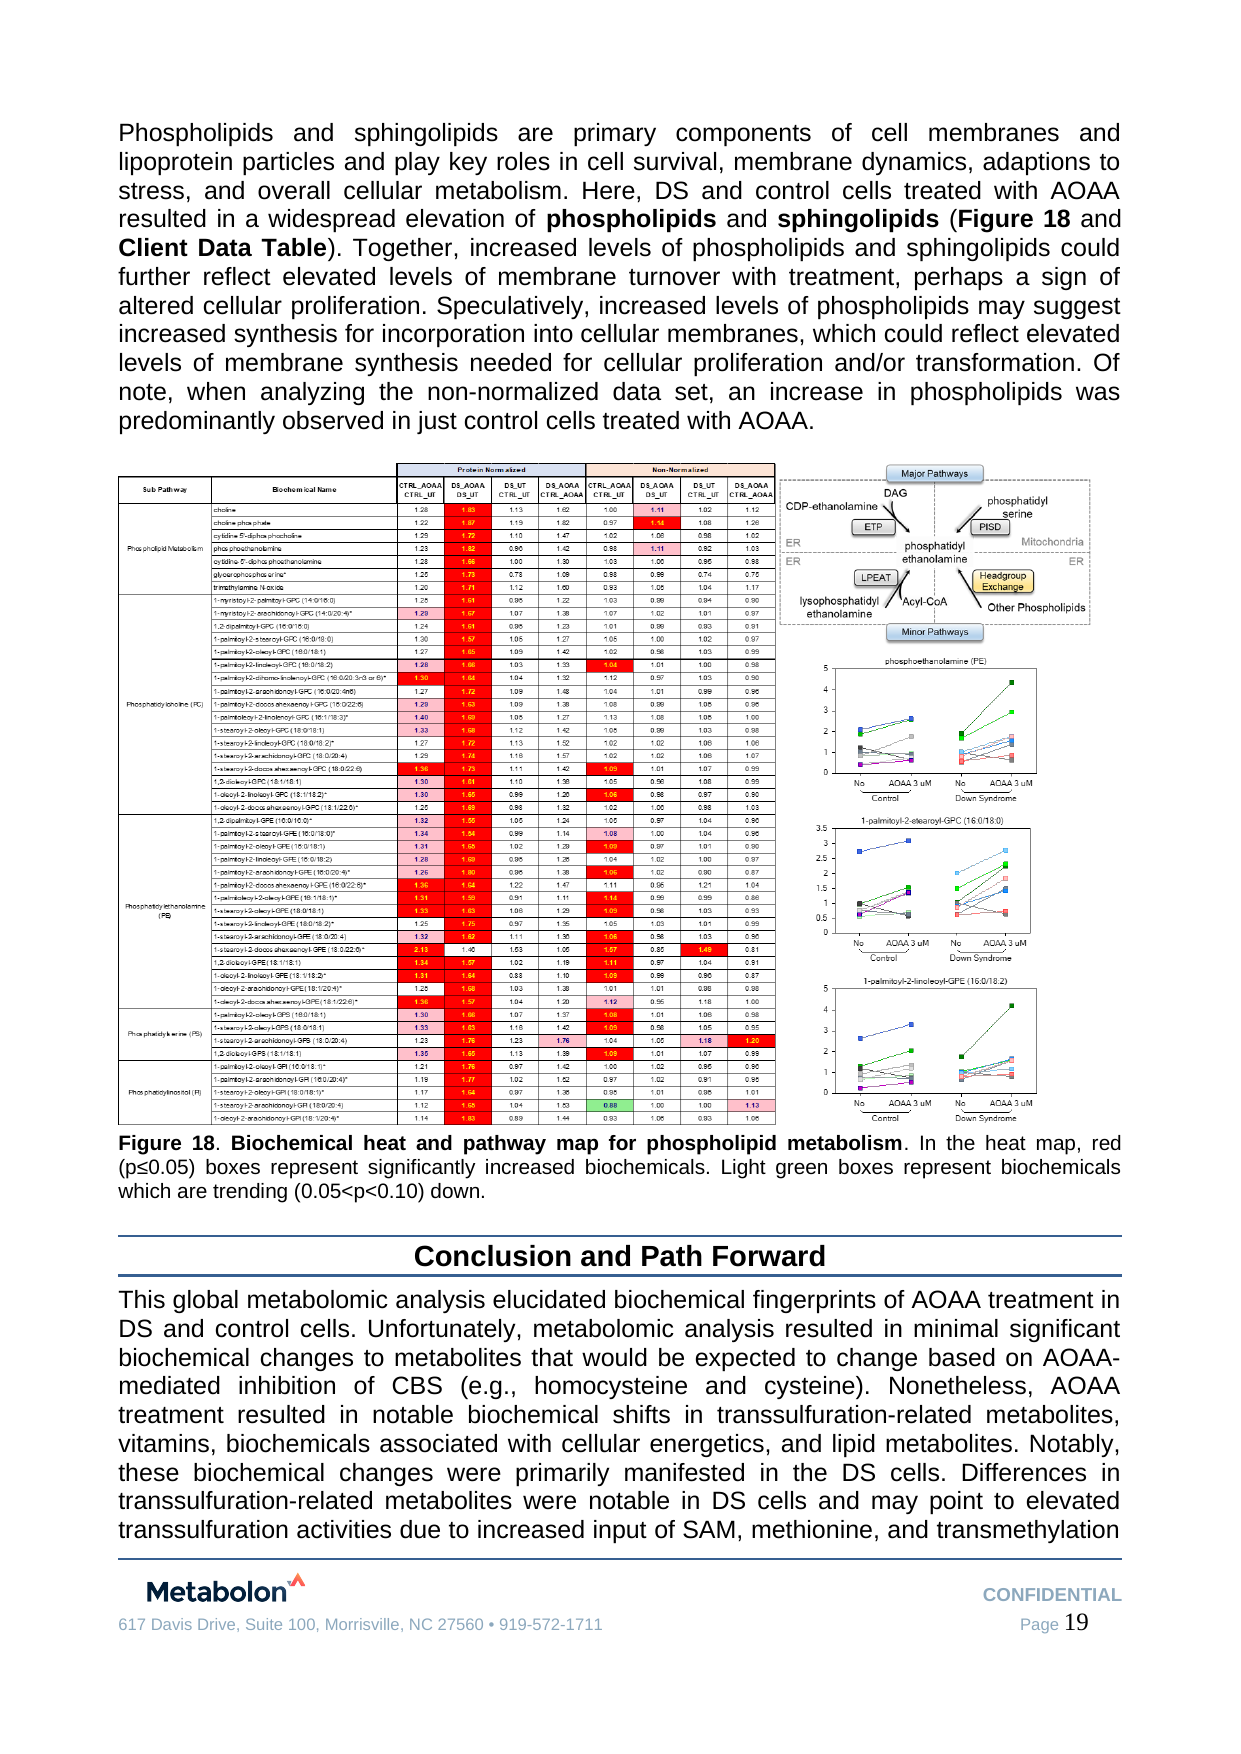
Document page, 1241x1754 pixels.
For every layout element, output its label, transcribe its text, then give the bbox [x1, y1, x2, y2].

text Figure 18. Biochemical heat and pathway map for phospholipid metabolism. In the heat map, red (p≤0.05) boxes represent significantly increased biochemicals. Light green boxes represent biochemicals which are trending (0.05<p<0.10) down. [118, 1131, 1122, 1202]
text This global metabolomic analysis elucidated biochemical fingerprints of AOAA treatment in DS and control cells. Unfortunately, metabolomic analysis resulted in minimal significant biochemical changes to metabolites that would be expected to change based on AOAA-mediated inhibition of CBS (e.g., homocysteine and cysteine). Nonetheless, AOAA treatment resulted in notable biochemical shifts in transsulfuration-related metabolites, vitamins, biochemicals associated with cellular energetics, and lipid metabolites. Notably, these biochemical changes were primarily manifested in the DS cells. Differences in transsulfuration-related metabolites were notable in DS cells and may point to elevated transsulfuration activities due to increased input of SAM, methionine, and transmethylation [118, 1285, 1122, 1544]
text Phospholipids and sphingolipids are primary components of cell membranes and lipoprotein particles and play key roles in cell survival, membrane dynamics, adaptions to stress, and overall cellular metabolism. Here, DS and control cells treated with AOAA resulted in a widespread elevation of phospholipids and sphingolipids (Figure 18 and Client Data Table). Together, increased levels of phospholipids and sphingolipids could further reflect elevated levels of membrane turnover with treatment, perhaps a sign of altered cellular proliferation. Speculatively, increased levels of phospholipids may suggest increased synthesis for incorporation into cellular membranes, which could reflect elevated levels of membrane synthesis needed for cellular proliferation and/or transformation. Of note, when analyzing the non-normalized data set, an increase in phospholipids was predominantly observed in just control cells treated with AOAA. [118, 118, 1122, 434]
picture [147, 1572, 306, 1602]
subtitle Conclusion and Path Forward [118, 1237, 1122, 1274]
picture [118, 463, 1092, 1131]
